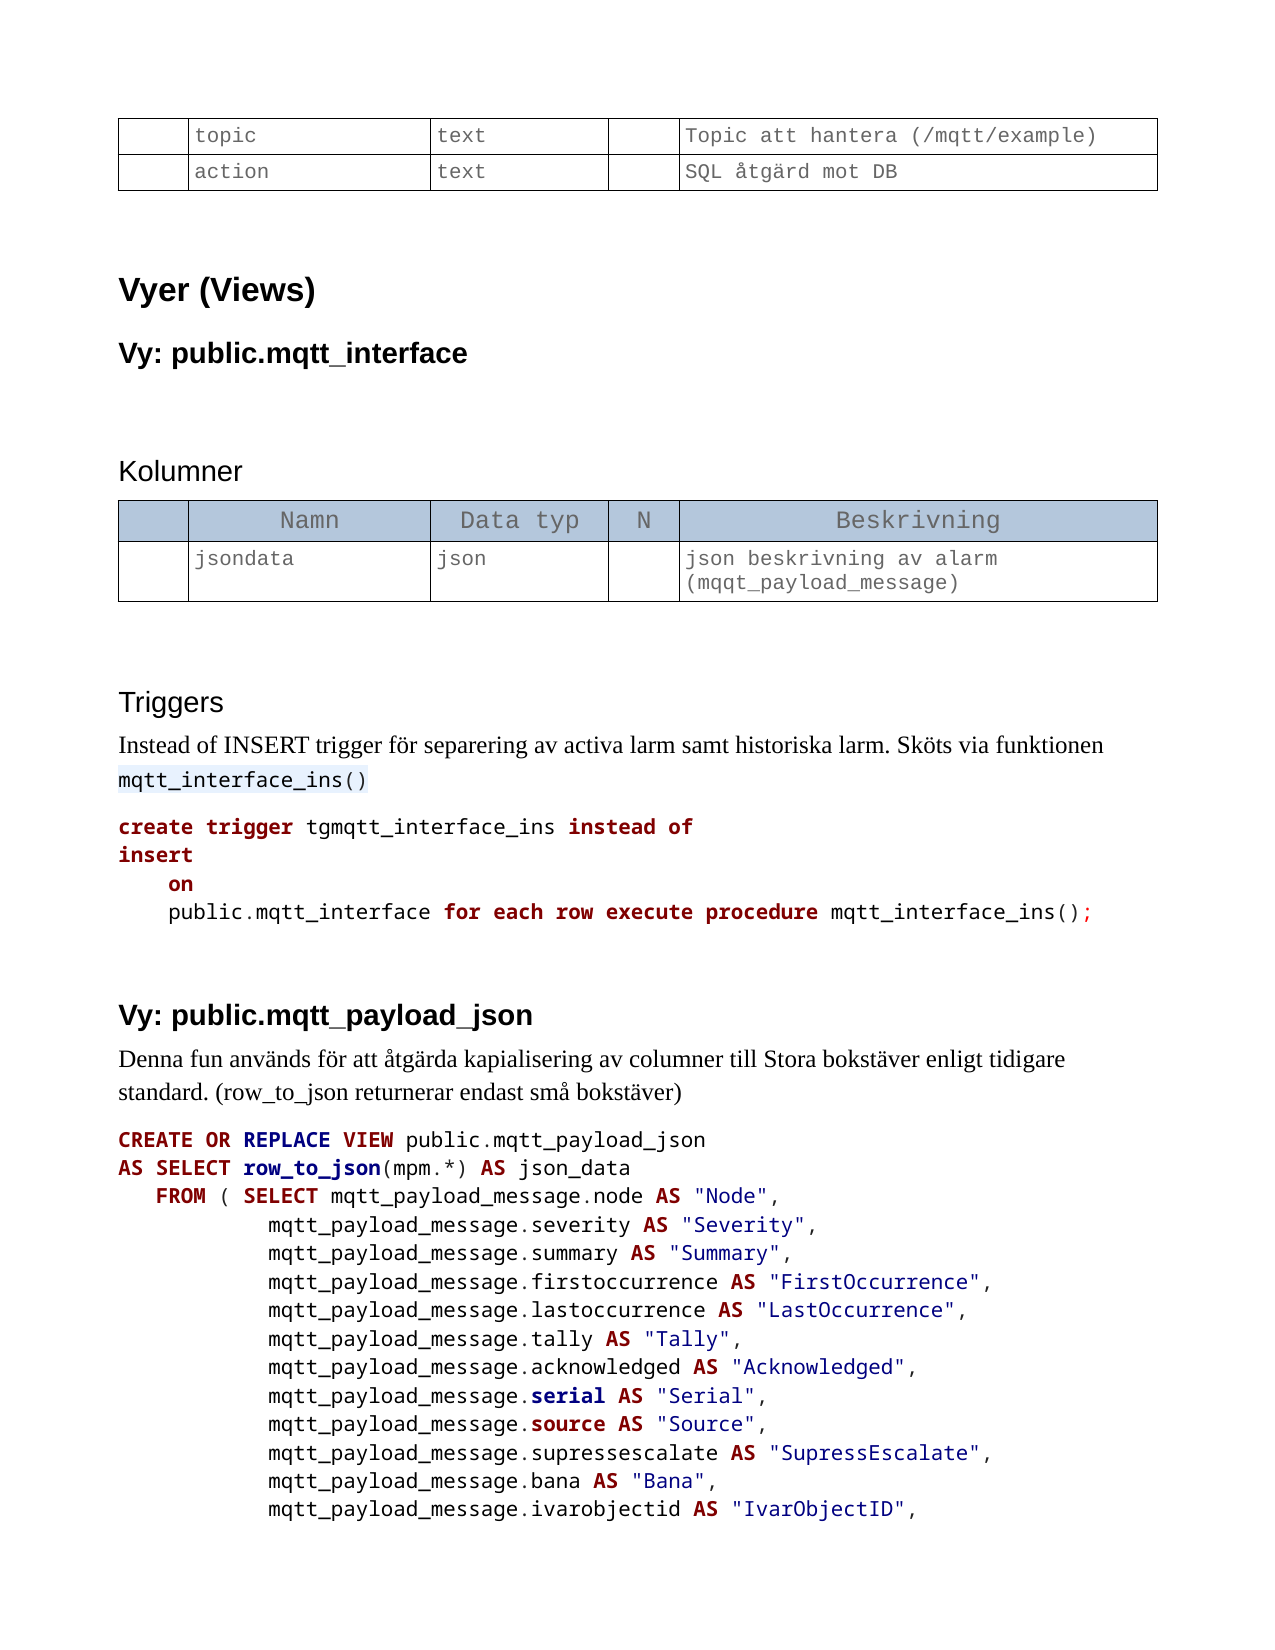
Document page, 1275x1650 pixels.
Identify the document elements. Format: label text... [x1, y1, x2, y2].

table_cell Topic att hantera (/mqtt/example) [680, 119, 1157, 154]
text mqtt_payload_message.firstoccurrence AS "FirstOccurrence", [118, 1267, 1157, 1295]
table_cell SQL åtgärd mot DB [680, 155, 1157, 190]
text mqtt_payload_message.tally AS "Tally", [118, 1324, 1157, 1352]
table_cell topic [189, 119, 430, 154]
table_cell json [431, 542, 608, 601]
text mqtt_payload_message.source AS "Source", [118, 1409, 1157, 1438]
subtitle Vy: public.mqtt_interface [118, 336, 1157, 369]
table_header [119, 501, 188, 541]
table_cell jsondata [189, 542, 430, 601]
text public.mqtt_interface for each row execute procedure mqtt_interface_ins(); [118, 897, 1157, 926]
table_cell json beskrivning av alarm (mqqt_payload_message) [680, 542, 1157, 601]
subtitle Vyer (Views) [118, 270, 1157, 308]
table_header N [609, 501, 679, 541]
text Instead of INSERT trigger för separering av activa larm samt historiska larm. Sköts via funktionen mqtt_interface_ins() [118, 731, 1157, 793]
table_header Namn [189, 501, 430, 541]
text on [118, 869, 1157, 897]
text mqtt_payload_message.serial AS "Serial", [118, 1381, 1157, 1409]
table_cell [609, 542, 679, 601]
text mqtt_payload_message.supressescalate AS "SupressEscalate", [118, 1438, 1157, 1466]
table_cell [119, 542, 188, 601]
text Denna fun används för att åtgärda kapialisering av columner till Stora bokstäver enligt tidigare standard. (row_to_json returnerar endast små bokstäver) [118, 1044, 1157, 1106]
text FROM ( SELECT mqtt_payload_message.node AS "Node", [118, 1182, 1157, 1210]
text mqtt_payload_message.lastoccurrence AS "LastOccurrence", [118, 1295, 1157, 1324]
text insert [118, 841, 1157, 869]
table_header Beskrivning [680, 501, 1157, 541]
table_cell [119, 119, 188, 154]
text create trigger tgmqtt_interface_ins instead of [118, 812, 1157, 841]
text mqtt_payload_message.bana AS "Bana", [118, 1466, 1157, 1494]
table_cell [609, 155, 679, 190]
table_cell [609, 119, 679, 154]
text AS SELECT row_to_json(mpm.*) AS json_data [118, 1153, 1157, 1182]
table_cell text [431, 119, 608, 154]
text mqtt_payload_message.ivarobjectid AS "IvarObjectID", [118, 1494, 1157, 1523]
text mqtt_payload_message.acknowledged AS "Acknowledged", [118, 1352, 1157, 1381]
text CREATE OR REPLACE VIEW public.mqtt_payload_json [118, 1125, 1157, 1153]
table_cell text [431, 155, 608, 190]
table_header Data typ [431, 501, 608, 541]
subtitle Triggers [118, 684, 1157, 718]
table_cell [119, 155, 188, 190]
text mqtt_payload_message.summary AS "Summary", [118, 1238, 1157, 1267]
table_cell action [189, 155, 430, 190]
subtitle Vy: public.mqtt_payload_json [118, 998, 1157, 1032]
subtitle Kolumner [118, 454, 1157, 488]
text mqtt_payload_message.severity AS "Severity", [118, 1210, 1157, 1238]
